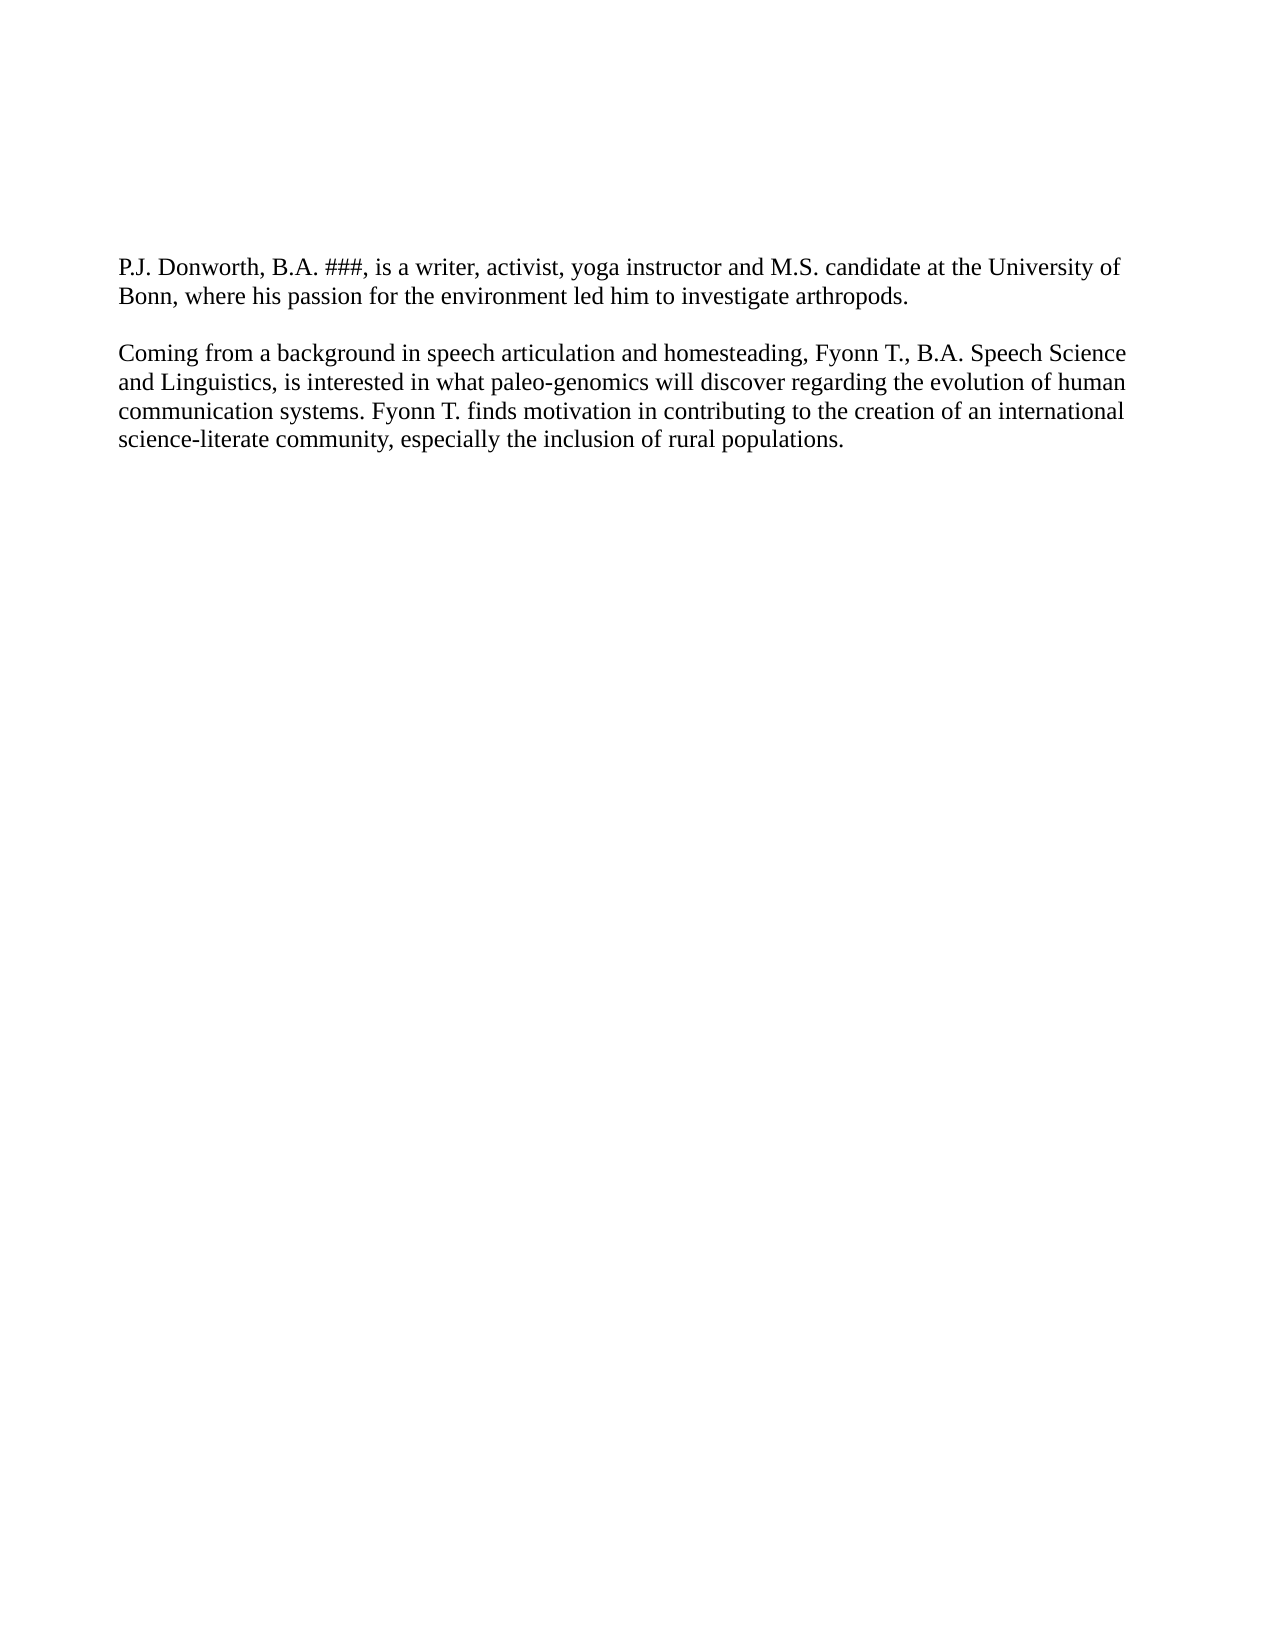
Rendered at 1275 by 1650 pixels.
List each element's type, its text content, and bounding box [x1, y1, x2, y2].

text P.J. Donworth, B.A. ###, is a writer, activist, yoga instructor and M.S. candidate at the University of Bonn, where his passion for the environment led him to investigate arthropods. [118, 252, 1157, 309]
text Coming from a background in speech articulation and homesteading, Fyonn T., B.A. Speech Science and Linguistics, is interested in what paleo-genomics will discover regarding the evolution of human communication systems. Fyonn T. finds motivation in contributing to the creation of an international science-literate community, especially the inclusion of rural populations. [118, 338, 1157, 453]
